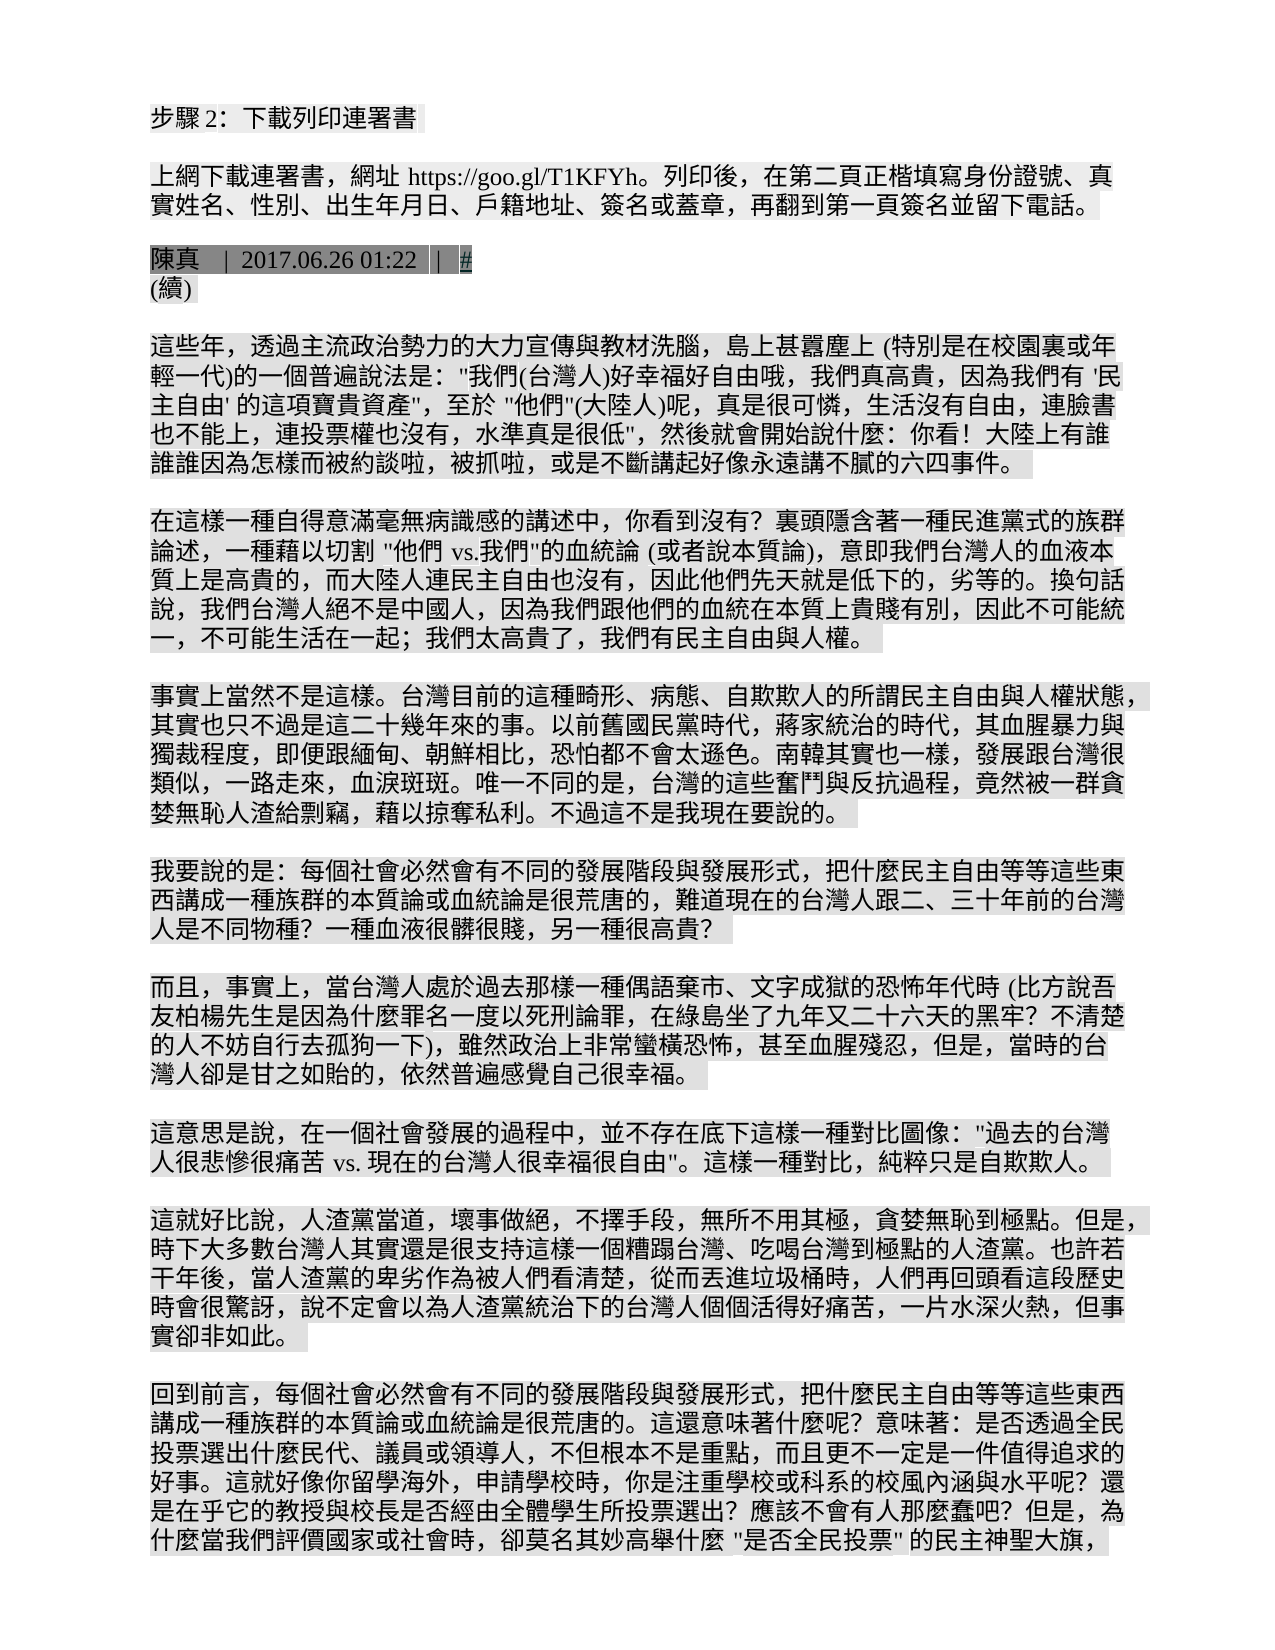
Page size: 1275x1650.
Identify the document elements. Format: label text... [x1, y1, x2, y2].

text 陳真 | 2017.06.26 01:22 | # [150, 245, 1125, 274]
text 提到Alan Turing，難免就會提到同性戀遭受迫害的一些歷史，但這並不表示我贊成或反對同性婚姻。個人一己之見是贊成的，但在台灣，不管正反兩邊的各種所謂 "社運"，我通常都不支持，因為台灣的 "社運" 往往帶有很強的欺瞞性或虛榮，為達目的，不擇手段，造謠，說瞎話，信口開河，要不就是搞得很 "進步"，很虛榮，好像不趕緊跟上進步流行的思想腳步，就是道德有所缺陷似的。 你看，連服貿這樣一個利遠遠大於弊的事情，居然也能搞成 "誰敢支持，誰就是敵人誰就是台奸" 的普世道德問題與忠誠問題。就連反核也一樣，或是即便反核之後的施行步驟應當如何等等，全都能鬼扯瞎掰一通，空頭支票滿天飛，完全就是昧著良心，反正能先打倒敵人、騙到選票最重要，不惜傷害整個社會大眾的重大利益。而且，核能這樣一種純粹的專業理性問題，竟然也能搞成信仰問題與道德問題，誰敢不馬上反核、誰敢說不應該馬上廢核，誰就 "不是人"，眾人皆可誅之。 我不是說同性戀的正反兩邊也有這類問題，也許有，但比較不嚴重，因為兩邊勢均力敵，很難輕易妖魔化另一方。 不過，有個運動我倒是很支持，也就是罷免一個尾巴黨的黨主席 (？)的活動，順便幫忙廣告一下。凡是戶籍設在新北市第12選區的人，歡迎踴躍連署罷免這樣一個純粹就是依靠挑撥族群仇恨與反中、藉以謀取政治利益的無恥投機政客叫黃什麼昌的。這個小爛黨，也就是當時在投票的前一刻，透過周子瑜的 "假打壓真騙票" 之假事件大幅發酵反中情緒，因此騙得大量選票。 這樣一個政客，這樣一個爛黨，對台灣傷害甚大。當然，我能想像，這個小爛黨，以及另一個比它還更爛更齷齪更厲害更會操弄但前年卻沒有選上的尾巴黨叫什麼社民黨的 (不是朱高正那一個已經不存在的黨哦)，在可預見的將來 (如果屆時還沒有兩岸統一的話)，將會是台灣除了人渣黨之外，最主要的兩股黑暗勢力。 我知道我講這話在這島上沒幾個人會認同，特別是年輕一代，這兩個尾巴黨可是他們的理想主義與進步主義的明星偶像呢。但是，不管人們信不信，時間會證明一切。想想自己，三十多年前我也一樣傻到爆，差點還答應加入 "編聯會" (黨外編輯作家聯誼會)，也就是新潮流系的前身，那時我的確笨到真的相信邱義仁，以為他真的在乎什麼非暴力與反帝反美反戰反種族隔離與歧視以及反貪污反濫權反買票反炒地皮反官商勾結等等等。這一騙，足足騙了至少10年，方才覺醒，方才知道彼此不但不是同志，甚且恰恰就站在是非善惡的對立面。政治如果曾經教會了我什麼，那就是教會了我如何看人。 是孔子說的嗎？"聽其言，觀其行"。聽他怎麼講還不夠，你還得看他怎麼做。這是孔子的看法。我的看法是，光聽他怎麼講或看他怎麼做統統都還不夠；哪個人渣不做了許多進步的好事呢？重點不是講，也不是做，而是 "是"，亦即某個人事物究竟 "是" 什麼樣的一種屬性，這才是重點。 我非常仰慕的一位劍橋好友，我看他好像從沒做過什麼進步的好事，感覺思想蠻落後的，但他卻毫無疑問是個好人。 政治當然不是在選好人好事代表，也不是在選聖人，但是，做為一個選民，理當把一些人品、操守、見識與思想水平等等等各方面都非常難以恭維的極不適任者，盡量排除在公眾事務之外。 底下是罷免的方法。倘若罷免成功，也許有個好處就是可以產生一種警惕作用，要不然，政客往往會以為他們可以無法無天地任意作為，而不惜為一己或一黨私利犧牲整個社會。 陳真2017. 06. 27 ================================= 步驟1：確認戶籍所在地 確認你的戶籍地址設於新北市第12選區（汐止區、瑞芳區、金山區、萬里區、貢寮區、平溪區、雙溪區）！ 步驟2：下載列印連署書 上網下載連署書，網址 https://goo.gl/T1KFYh。列印後，在第二頁正楷填寫身份證號、真實姓名、性別、出生年月日、戶籍地址、簽名或蓋章，再翻到第一頁簽名並留下電話。 [150, 75, 1125, 220]
text (續) 這些年，透過主流政治勢力的大力宣傳與教材洗腦，島上甚囂塵上 (特別是在校園裏或年輕一代)的一個普遍說法是："我們(台灣人)好幸福好自由哦，我們真高貴，因為我們有 '民主自由' 的這項寶貴資產"，至於 "他們"(大陸人)呢，真是很可憐，生活沒有自由，連臉書也不能上，連投票權也沒有，水準真是很低"，然後就會開始說什麼：你看！大陸上有誰誰誰因為怎樣而被約談啦，被抓啦，或是不斷講起好像永遠講不膩的六四事件。 在這樣一種自得意滿毫無病識感的講述中，你看到沒有？裏頭隱含著一種民進黨式的族群論述，一種藉以切割 "他們 vs.我們"的血統論 (或者說本質論)，意即我們台灣人的血液本質上是高貴的，而大陸人連民主自由也沒有，因此他們先天就是低下的，劣等的。換句話說，我們台灣人絕不是中國人，因為我們跟他們的血統在本質上貴賤有別，因此不可能統一，不可能生活在一起；我們太高貴了，我們有民主自由與人權。 事實上當然不是這樣。台灣目前的這種畸形、病態、自欺欺人的所謂民主自由與人權狀態，其實也只不過是這二十幾年來的事。以前舊國民黨時代，蔣家統治的時代，其血腥暴力與獨裁程度，即便跟緬甸、朝鮮相比，恐怕都不會太遜色。南韓其實也一樣，發展跟台灣很類似，一路走來，血淚斑斑。唯一不同的是，台灣的這些奮鬥與反抗過程，竟然被一群貪婪無恥人渣給剽竊，藉以掠奪私利。不過這不是我現在要說的。 我要說的是：每個社會必然會有不同的發展階段與發展形式，把什麼民主自由等等這些東西講成一種族群的本質論或血統論是很荒唐的，難道現在的台灣人跟二、三十年前的台灣人是不同物種？一種血液很髒很賤，另一種很高貴？ 而且，事實上，當台灣人處於過去那樣一種偶語棄市、文字成獄的恐怖年代時 (比方說吾友柏楊先生是因為什麼罪名一度以死刑論罪，在綠島坐了九年又二十六天的黑牢？不清楚的人不妨自行去孤狗一下)，雖然政治上非常蠻橫恐怖，甚至血腥殘忍，但是，當時的台灣人卻是甘之如貽的，依然普遍感覺自己很幸福。 這意思是說，在一個社會發展的過程中，並不存在底下這樣一種對比圖像："過去的台灣人很悲慘很痛苦 vs. 現在的台灣人很幸福很自由"。這樣一種對比，純粹只是自欺欺人。 這就好比說，人渣黨當道，壞事做絕，不擇手段，無所不用其極，貪婪無恥到極點。但是，時下大多數台灣人其實還是很支持這樣一個糟蹋台灣、吃喝台灣到極點的人渣黨。也許若干年後，當人渣黨的卑劣作為被人們看清楚，從而丟進垃圾桶時，人們再回頭看這段歷史時會很驚訝，說不定會以為人渣黨統治下的台灣人個個活得好痛苦，一片水深火熱，但事實卻非如此。 回到前言，每個社會必然會有不同的發展階段與發展形式，把什麼民主自由等等這些東西講成一種族群的本質論或血統論是很荒唐的。這還意味著什麼呢？意味著：是否透過全民投票選出什麼民代、議員或領導人，不但根本不是重點，而且更不一定是一件值得追求的好事。這就好像你留學海外，申請學校時，你是注重學校或科系的校風內涵與水平呢？還是在乎它的教授與校長是否經由全體學生所投票選出？應該不會有人那麼蠢吧？但是，為什麼當我們評價國家或社會時，卻莫名其妙高舉什麼 "是否全民投票" 的民主神聖大旗，用以檢驗一切，這不是蠢到爆，什麼是蠢到爆？ 整體而言，大家不妨憑心而論，究竟是過去的蔣家統治或舊國民黨時代的生活比較好？還是現在比較好？我猜，或依我接觸人群的經驗，七、八成的中老年人應該會投給過去。這當然不是說過去那個威權年代比較好，而只意味著生活好壞這樣一種實質的感受，並非建立在什麼有沒有全民投票或能不能罵總統或用鞋子丟總統等等這樣一些所謂 "民主" 的事情上。菲律賓及印度不也都是所謂民主大國，但他們的國家與社會發展卻不一定會因此帶來更好的結果。這當然不是說蔣家的恐怖統治好棒！希望半票讀者別讓我老是得做出這類低能的聲明。 重點是，在西方帝國侵略的既定宣傳下，所謂民主體制不但被虛構塑造成一種普世價值，而且這套所謂神聖不可質疑的民主體制只能具有唯一一種方式，絕不能有中國式民主、希臘式民主、古巴式民主等等，只允許一套美式民主，其它政治形式則一概被妖魔化。 我相信，有一天，倘若這個留言板還在，當人們看到這些不斷覆述的話語時，一定會很納悶：他講的這些，不就是一些廢話嗎？幹嘛需要去說它呢？ 這意味著什麼呢？意味著：後世的人將習慣於屬於他們的新世界，當他們看到前人竟然為了一些廢話一般的道理而飽受痛苦時，肯定會覺得很納悶，也許心裏會想："這難道不是一些理所當然的想法嗎？有那麼嚴重嗎？" 這就好像我們現在說地球不但會動、而且還繞著太陽旋轉時，覺得如此理所當然稀鬆平常，根本不用擔心會因此被教會約談，抓去刑求或活活燒死。 同理，當我們現在關心空氣污染危害健康、關心大量河川重金屬污染時，大家會誇你好有社會意識哦，真是一個覺醒的好公民。你根本不用擔心會有一群荷槍實彈的警察衝進你家搜查，你也不用擔心你的同學們會想找流氓來對你動粗，為國除害。 同理，你現在喜歡寫西元就寫西元，喜歡寫民國就寫民國，不用擔心情治單位會因此來把你抓去刑求，說你對黨國不忠。 同理，你現在說醫生不該收紅包收回扣，說病患不應該被毆打被羞辱被性侵被亂打針亂電療時，應該比較不會再受到醫界的集體制裁與人格糟蹋，至少表面上不會有人敢再公開反駁你說 "醫生拿紅包還不是照樣好好看病，有啥關係"？ 同理，你現在倘若關心兒童福利，大家會說你 "好棒好好哦，好有愛心哦"，應該不會因此搞得走投無路家破人亡。 這一切又意味著什麼呢？意味著當我們處於歷史之中，其實我們往往是看不見真實的，我們僅僅會習慣於眼前當下的一切，視之為理所當然，從而對那些不幸看得太遠、走得太快的人，嗤之以鼻或視為怪物，進而百般糟蹋之。這份糟蹋的力量，如果僅僅只是來自於國家或政治勢力，那倒沒什麼，不過頂多就是黑牢或斷頭台罷了。但是，真正痛苦的根源卻不是來自於國家或政黨，而是來自於一個視你為邪惡或病態、對你極不友善的社會及其普遍成員。 做這樣一些陳述的意義就在於：也許當一個社會的普遍成員能夠改變他們不經大腦的慣性思維，擺脫無所不在的媒體與政治洗腦，從而經由深刻理性與人性，對人事物做出獨立判斷時，也許綿延不絕、不斷輪迴上演的歷史悲劇，才有可能減少。 當然，對此我是悲觀的，這就如同希望人們都能看清楚當下人事物的永恆意義一般。別說看待一個社會，就算看待自身也一樣，猶如齊克果所說："生命往前走，可它的意義卻只能往後看才看得出來。" 也許，我們註定只能不斷從過往歷史中去尋找維根斯坦所說的 "那無盡的悲劇素材"，從而悲從中來。 [150, 274, 1125, 1556]
